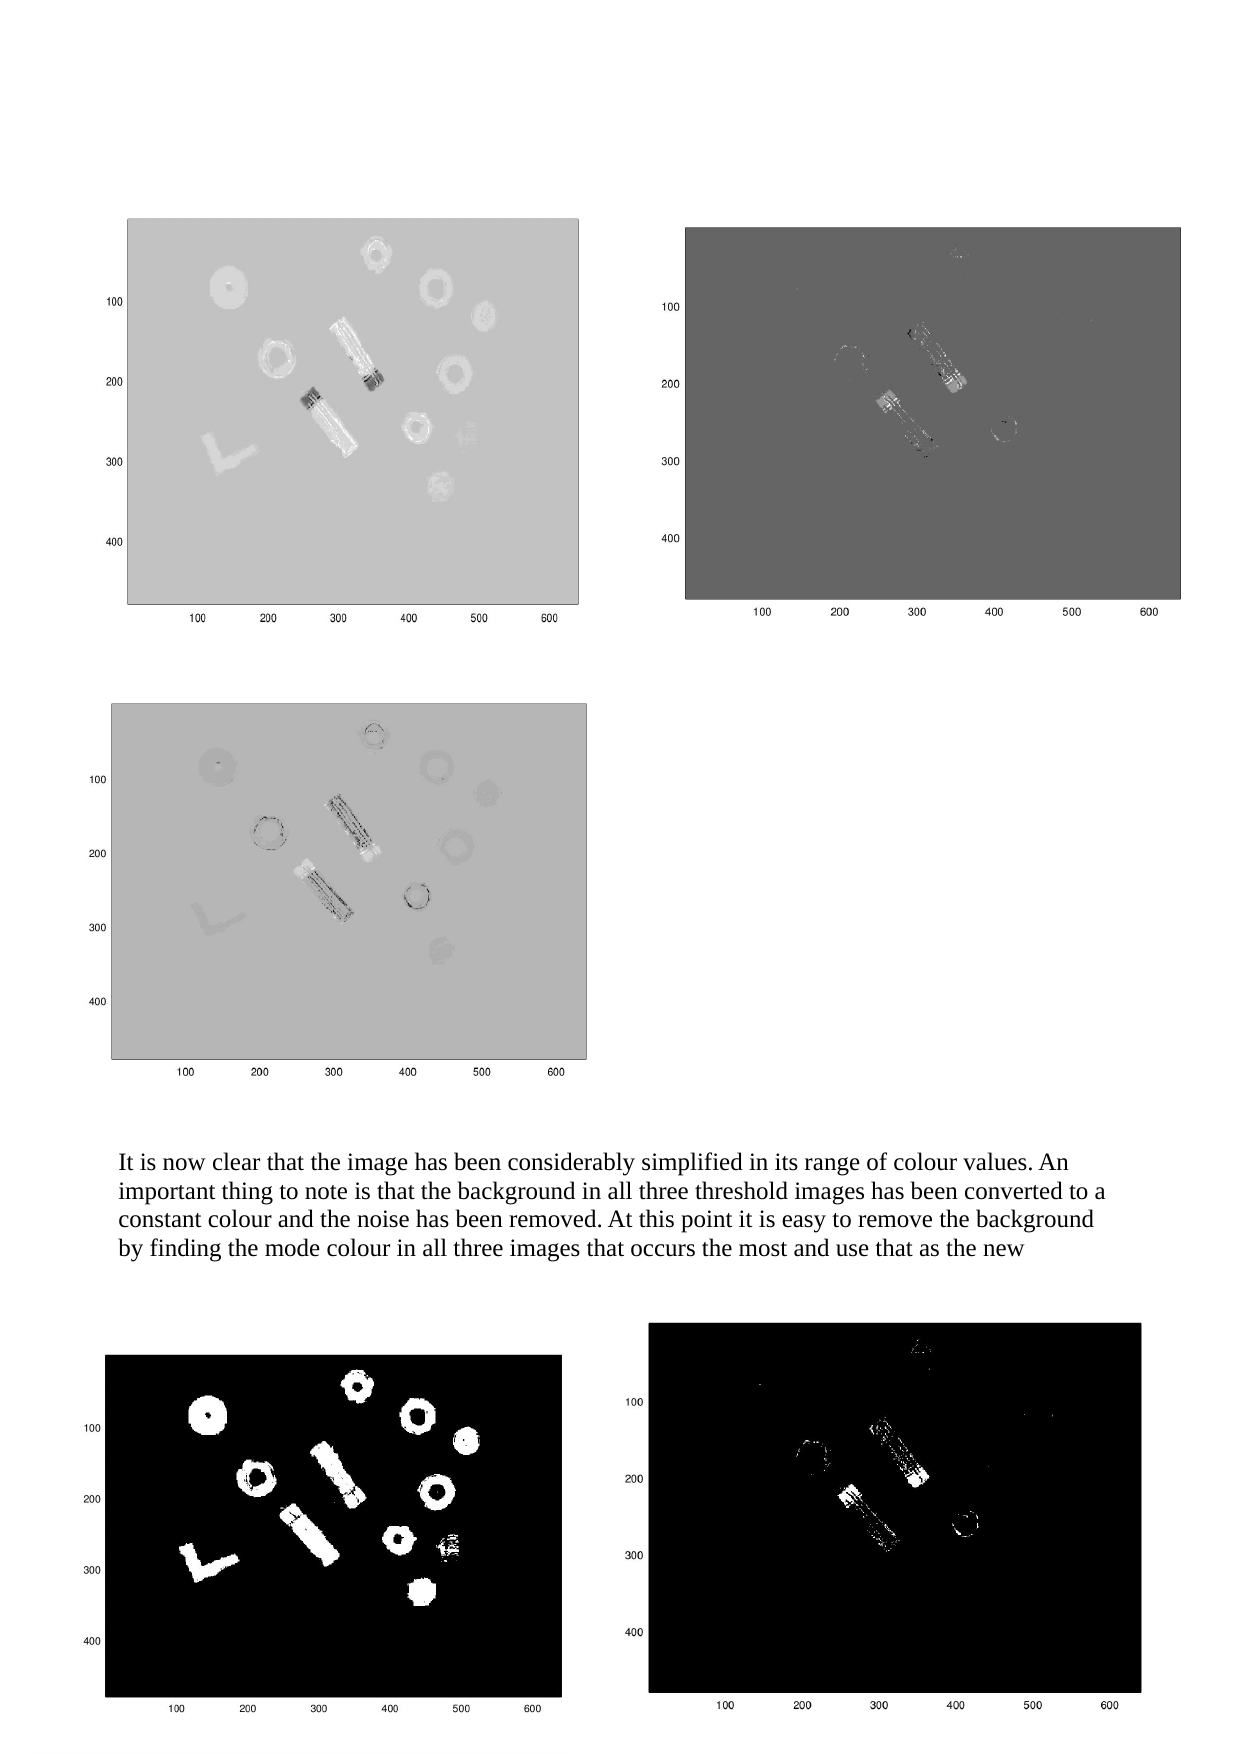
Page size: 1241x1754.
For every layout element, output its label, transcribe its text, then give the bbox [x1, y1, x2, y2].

picture [30, 1278, 1201, 1754]
picture [32, 172, 1241, 1119]
text It is now clear that the image has been considerably simplified in its range of colour values. An important thing to note is that the background in all three threshold images has been converted to a constant colour and the noise has been removed. At this point it is easy to remove the background by finding the mode colour in all three images that occurs the most and use that as the new [118, 1147, 1122, 1262]
